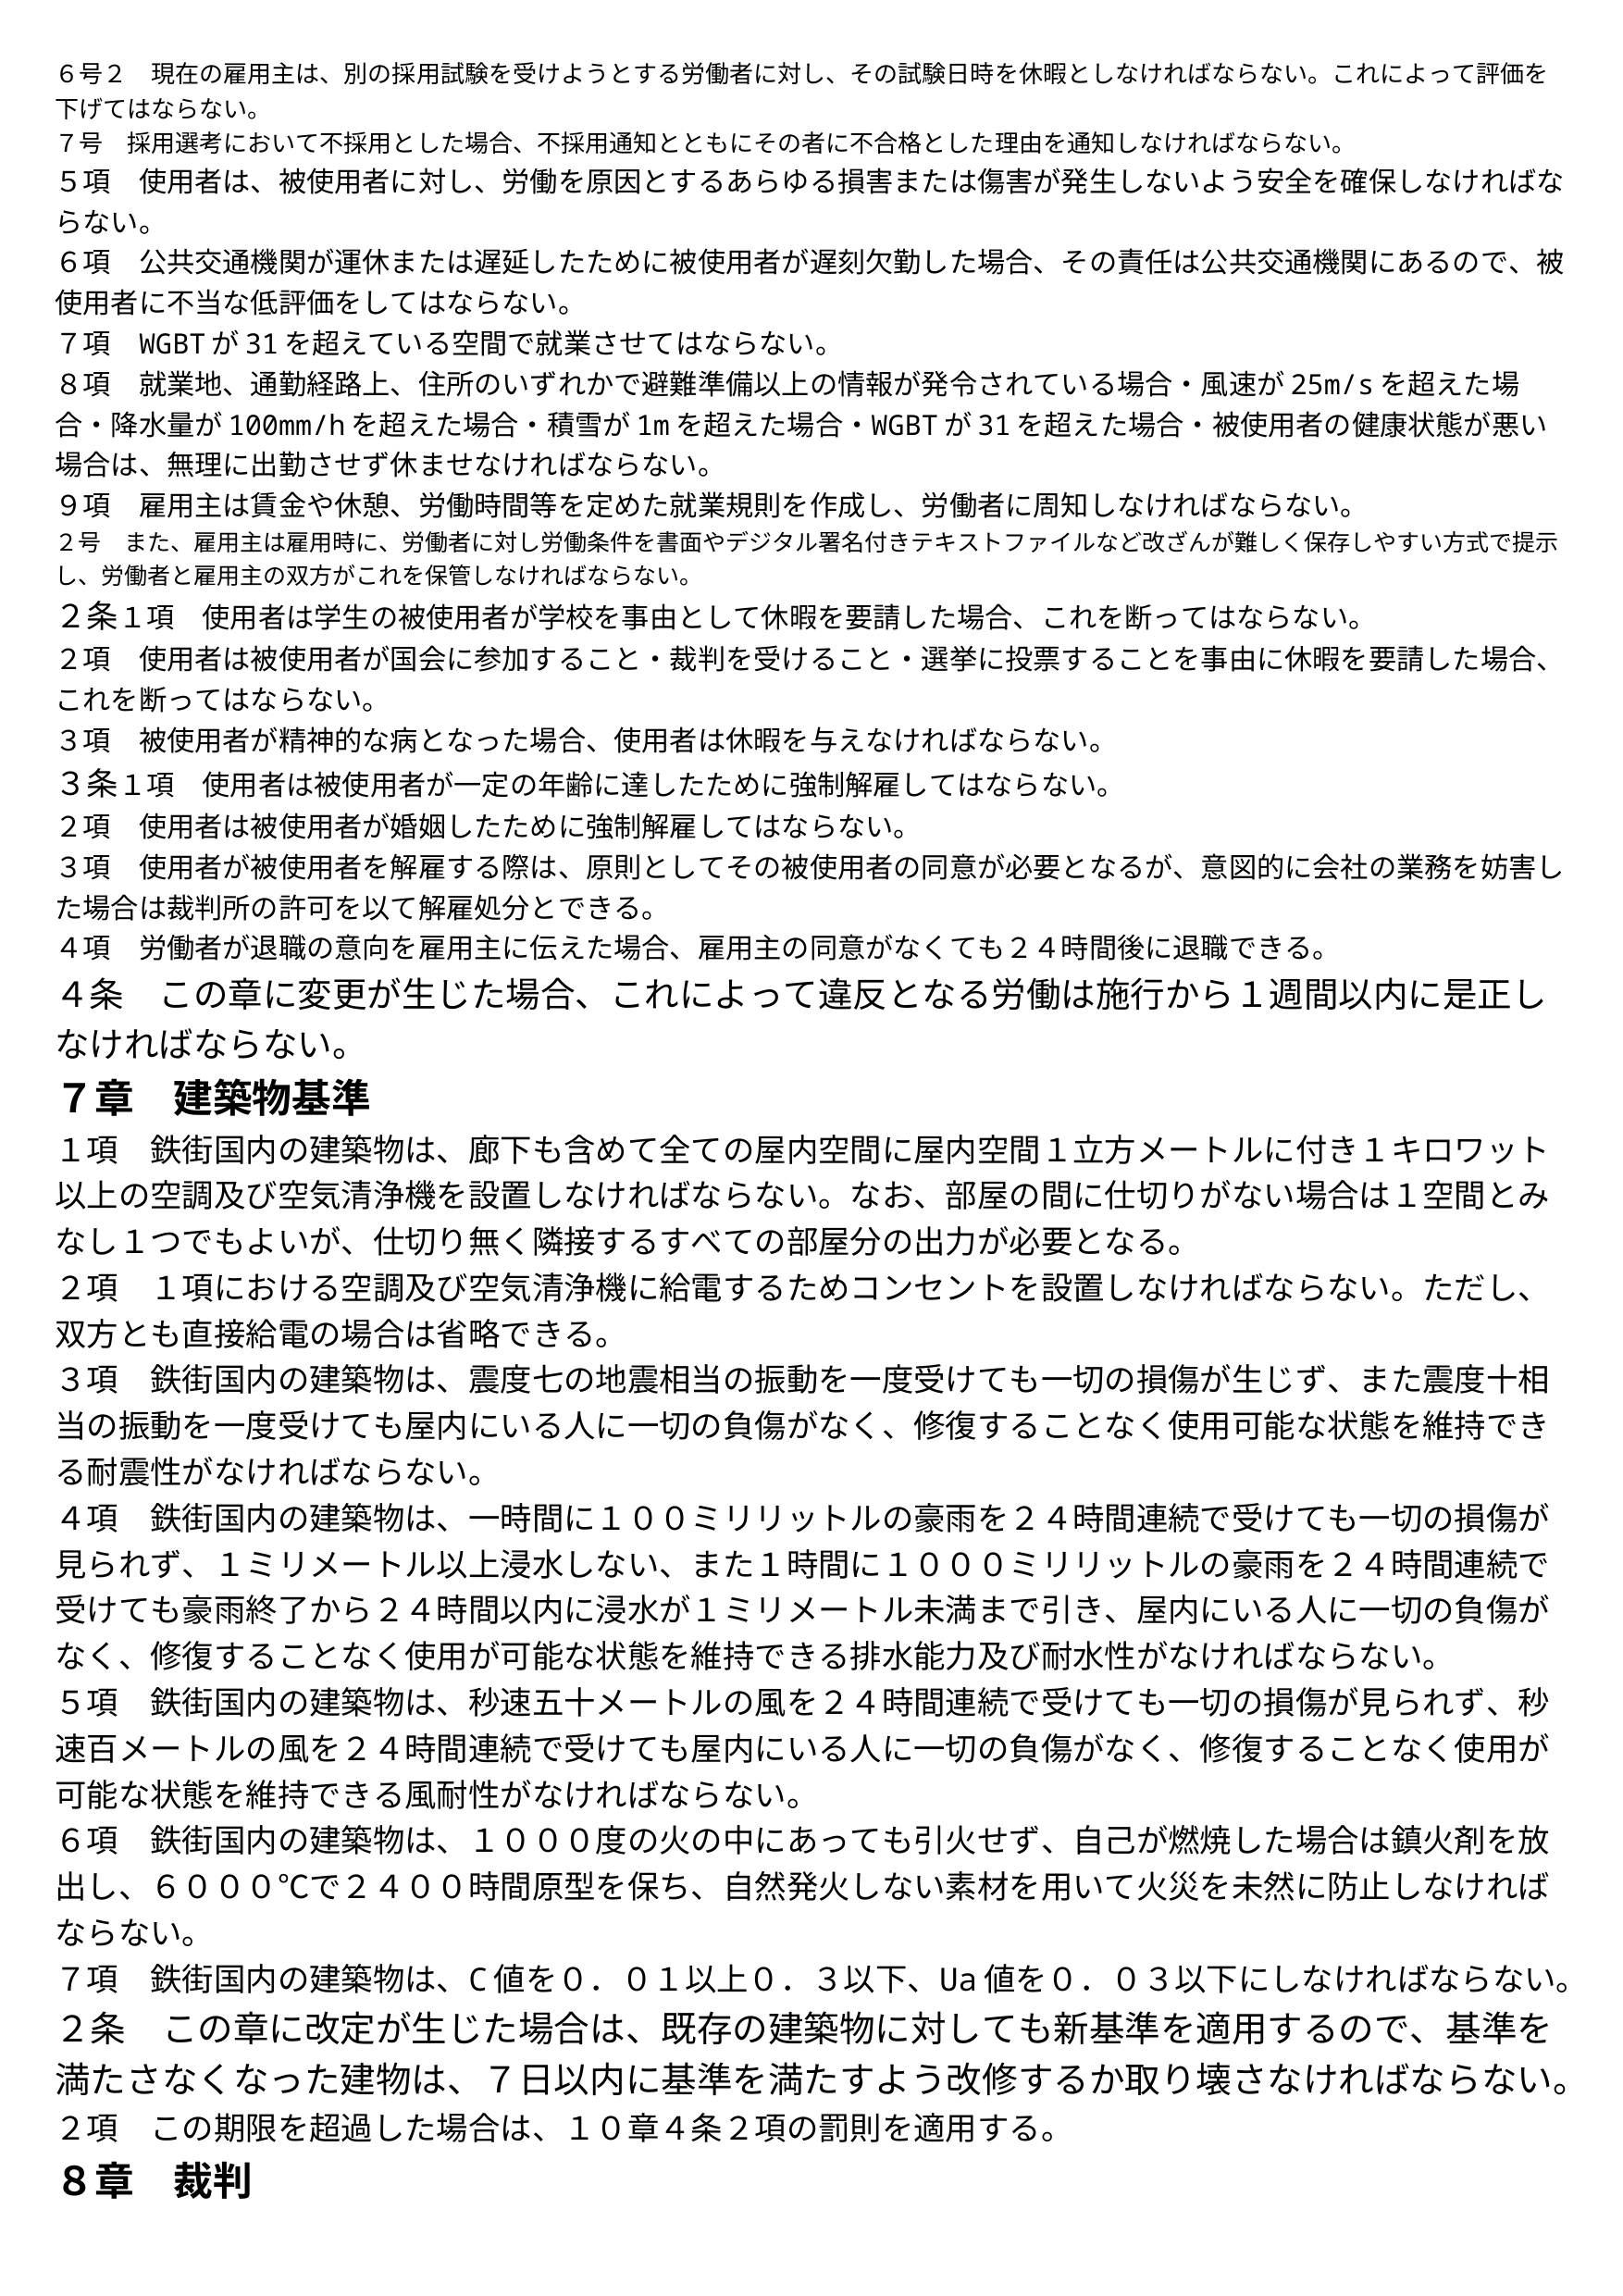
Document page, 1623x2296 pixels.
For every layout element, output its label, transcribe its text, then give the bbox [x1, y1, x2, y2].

text ２項 使用者は被使用者が国会に参加すること・裁判を受けること・選挙に投票することを事由に休暇を要請した場合、これを断ってはならない。 [55, 637, 1568, 718]
text ２条 この章に改定が生じた場合は、既存の建築物に対しても新基準を適用するので、基準を満たさなくなった建物は、７日以内に基準を満たすよう改修するか取り壊さなければならない。 [55, 2000, 1568, 2104]
text ２項 この期限を超過した場合は、１０章４条２項の罰則を適用する。 [55, 2104, 1568, 2150]
text ３項 鉄街国内の建築物は、震度七の地震相当の振動を一度受けても一切の損傷が生じず、また震度十相当の振動を一度受けても屋内にいる人に一切の負傷がなく、修復することなく使用可能な状態を維持できる耐震性がなければならない。 [55, 1355, 1568, 1493]
text ５項 使用者は、被使用者に対し、労働を原因とするあらゆる損害または傷害が発生しないよう安全を確保しなければならない。 [55, 159, 1568, 241]
text ８章 裁判 [55, 2150, 1568, 2206]
text ２号 また、雇用主は雇用時に、労働者に対し労働条件を書面やデジタル署名付きテキストファイルなど改ざんが難しく保存しやすい方式で提示し、労働者と雇用主の双方がこれを保管しなければならない。 [55, 524, 1568, 591]
text ９項 雇用主は賃金や休憩、労働時間等を定めた就業規則を作成し、労働者に周知しなければならない。 [55, 483, 1568, 524]
text ８項 就業地、通勤経路上、住所のいずれかで避難準備以上の情報が発令されている場合・風速が25m/sを超えた場合・降水量が100mm/hを超えた場合・積雪が1mを超えた場合・WGBTが31を超えた場合・被使用者の健康状態が悪い場合は、無理に出勤させず休ませなければならない。 [55, 362, 1568, 483]
text ６項 公共交通機関が運休または遅延したために被使用者が遅刻欠勤した場合、その責任は公共交通機関にあるので、被使用者に不当な低評価をしてはならない。 [55, 241, 1568, 321]
text ６号２ 現在の雇用主は、別の採用試験を受けようとする労働者に対し、その試験日時を休暇としなければならない。これによって評価を下げてはならない。 [55, 55, 1568, 124]
text ５項 鉄街国内の建築物は、秒速五十メートルの風を２４時間連続で受けても一切の損傷が見られず、秒速百メートルの風を２４時間連続で受けても屋内にいる人に一切の負傷がなく、修復することなく使用が可能な状態を維持できる風耐性がなければならない。 [55, 1677, 1568, 1816]
text ３項 被使用者が精神的な病となった場合、使用者は休暇を与えなければならない。 [55, 718, 1568, 759]
text ４項 鉄街国内の建築物は、一時間に１００ミリリットルの豪雨を２４時間連続で受けても一切の損傷が見られず、１ミリメートル以上浸水しない、また１時間に１０００ミリリットルの豪雨を２４時間連続で受けても豪雨終了から２４時間以内に浸水が１ミリメートル未満まで引き、屋内にいる人に一切の負傷がなく、修復することなく使用が可能な状態を維持できる排水能力及び耐水性がなければならない。 [55, 1493, 1568, 1677]
text ４条 この章に変更が生じた場合、これによって違反となる労働は施行から１週間以内に是正しなければならない。 [55, 966, 1568, 1067]
text ２項 使用者は被使用者が婚姻したために強制解雇してはならない。 [55, 804, 1568, 845]
text ７号 採用選考において不採用とした場合、不採用通知とともにその者に不合格とした理由を通知しなければならない。 [55, 124, 1568, 159]
text ７項 鉄街国内の建築物は、C値を０．０１以上０．３以下、Ua値を０．０３以下にしなければならない。 [55, 1954, 1568, 2000]
text ６項 鉄街国内の建築物は、１０００度の火の中にあっても引火せず、自己が燃焼した場合は鎮火剤を放出し、６０００℃で２４００時間原型を保ち、自然発火しない素材を用いて火災を未然に防止しなければならない。 [55, 1816, 1568, 1954]
text ２項 １項における空調及び空気清浄機に給電するためコンセントを設置しなければならない。ただし、双方とも直接給電の場合は省略できる。 [55, 1262, 1568, 1355]
text ４項 労働者が退職の意向を雇用主に伝えた場合、雇用主の同意がなくても２４時間後に退職できる。 [55, 926, 1568, 966]
text ７章 建築物基準 [55, 1067, 1568, 1124]
text ７項 WGBTが31を超えている空間で就業させてはならない。 [55, 321, 1568, 362]
text ２条１項 使用者は学生の被使用者が学校を事由として休暇を要請した場合、これを断ってはならない。 [55, 591, 1568, 637]
text ３条１項 使用者は被使用者が一定の年齢に達したために強制解雇してはならない。 [55, 759, 1568, 804]
text ３項 使用者が被使用者を解雇する際は、原則としてその被使用者の同意が必要となるが、意図的に会社の業務を妨害した場合は裁判所の許可を以て解雇処分とできる。 [55, 845, 1568, 926]
text １項 鉄街国内の建築物は、廊下も含めて全ての屋内空間に屋内空間１立方メートルに付き１キロワット以上の空調及び空気清浄機を設置しなければならない。なお、部屋の間に仕切りがない場合は１空間とみなし１つでもよいが、仕切り無く隣接するすべての部屋分の出力が必要となる。 [55, 1124, 1568, 1262]
